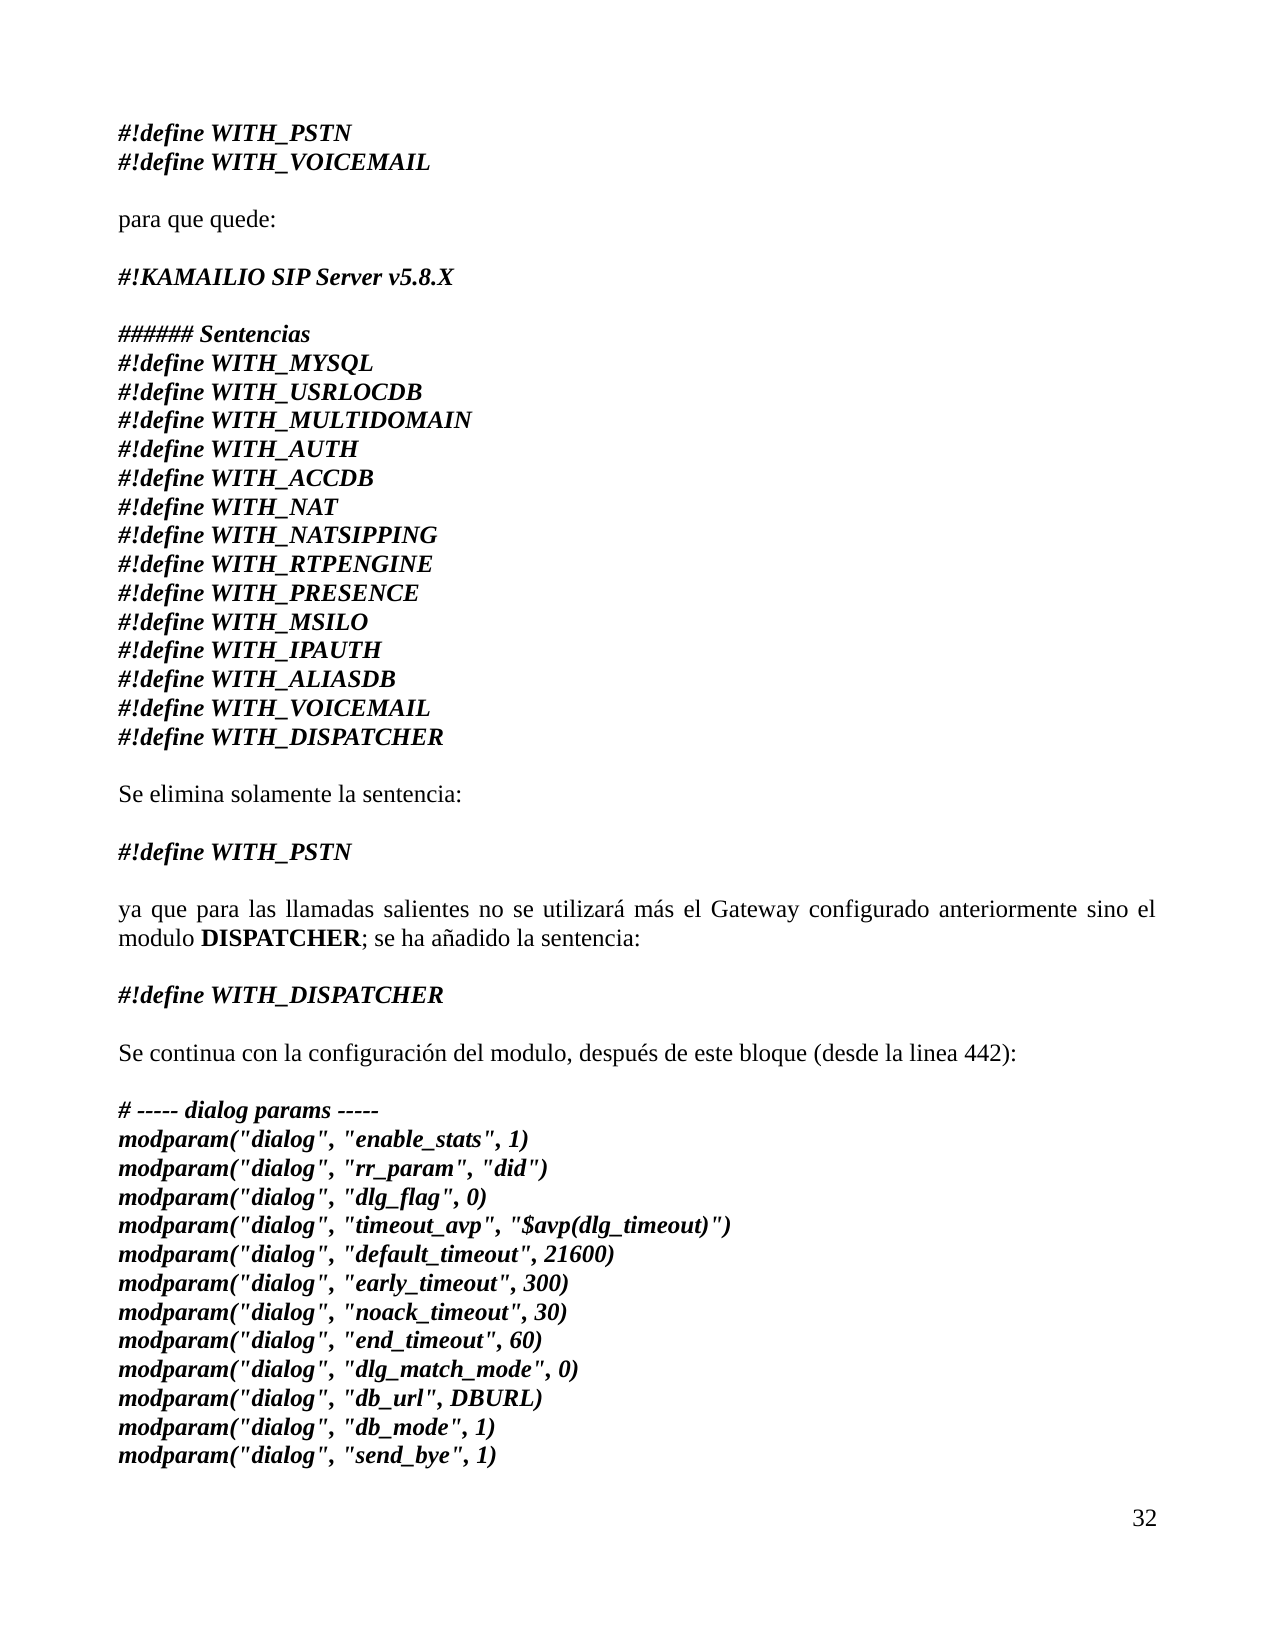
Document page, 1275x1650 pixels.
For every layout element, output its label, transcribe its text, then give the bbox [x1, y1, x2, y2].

text #!define WITH_ALIASDB [118, 664, 1157, 693]
text modparam("dialog", "dlg_flag", 0) [118, 1182, 1157, 1211]
text #!define WITH_NATSIPPING [118, 521, 1157, 549]
text #!define WITH_MULTIDOMAIN [118, 406, 1157, 434]
text #!define WITH_DISPATCHER [118, 722, 1157, 751]
text #!define WITH_RTPENGINE [118, 549, 1157, 578]
text #!define WITH_IPAUTH [118, 636, 1157, 664]
text modparam("dialog", "send_bye", 1) [118, 1441, 1157, 1469]
text modparam("dialog", "noack_timeout", 30) [118, 1297, 1157, 1326]
text #!define WITH_PSTN [118, 837, 1157, 866]
text #!define WITH_PRESENCE [118, 578, 1157, 607]
text #!define WITH_DISPATCHER [118, 981, 1157, 1009]
text #!define WITH_USRLOCDB [118, 377, 1157, 406]
text ya que para las llamadas salientes no se utilizará más el Gateway configurado anteriormente sino el modulo DISPATCHER; se ha añadido la sentencia: [118, 894, 1157, 952]
text Se continua con la configuración del modulo, después de este bloque (desde la linea 442): [118, 1038, 1157, 1067]
text #!define WITH_VOICEMAIL [118, 147, 1157, 176]
text modparam("dialog", "db_url", DBURL) [118, 1383, 1157, 1412]
text modparam("dialog", "end_timeout", 60) [118, 1326, 1157, 1354]
text modparam("dialog", "dlg_match_mode", 0) [118, 1354, 1157, 1383]
text #!define WITH_MYSQL [118, 348, 1157, 377]
text #!define WITH_NAT [118, 492, 1157, 521]
text modparam("dialog", "db_mode", 1) [118, 1412, 1157, 1441]
text modparam("dialog", "default_timeout", 21600) [118, 1239, 1157, 1268]
text ###### Sentencias [118, 319, 1157, 348]
text modparam("dialog", "rr_param", "did") [118, 1153, 1157, 1182]
text #!define WITH_MSILO [118, 607, 1157, 636]
text modparam("dialog", "enable_stats", 1) [118, 1124, 1157, 1153]
text para que quede: [118, 204, 1157, 233]
text #!define WITH_VOICEMAIL [118, 693, 1157, 722]
text # ----- dialog params ----- [118, 1096, 1157, 1124]
text #!define WITH_AUTH [118, 434, 1157, 463]
text #!define WITH_ACCDB [118, 463, 1157, 492]
text Se elimina solamente la sentencia: [118, 779, 1157, 808]
text modparam("dialog", "timeout_avp", "$avp(dlg_timeout)") [118, 1211, 1157, 1239]
text #!KAMAILIO SIP Server v5.8.X [118, 262, 1157, 291]
text #!define WITH_PSTN [118, 118, 1157, 147]
text modparam("dialog", "early_timeout", 300) [118, 1268, 1157, 1297]
